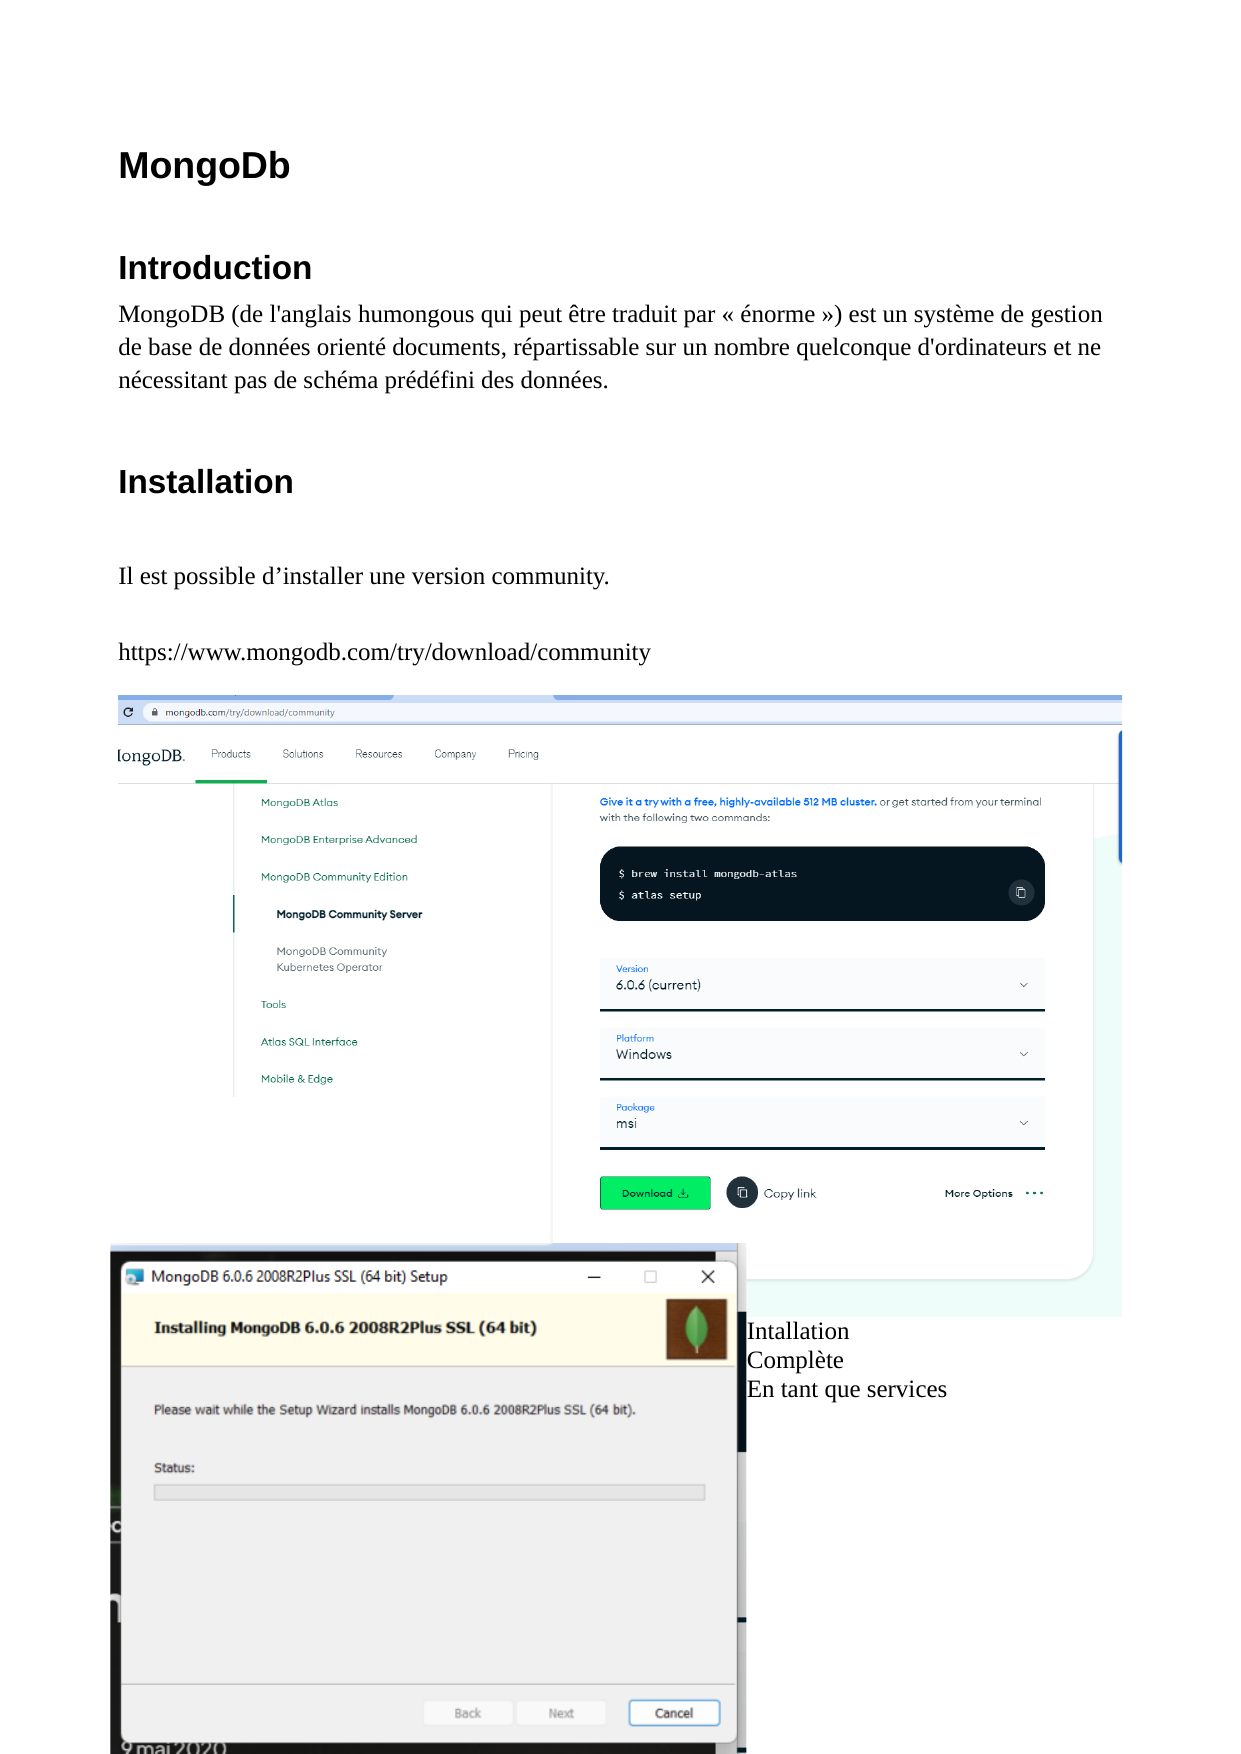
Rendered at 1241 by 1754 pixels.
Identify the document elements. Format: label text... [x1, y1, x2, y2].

subtitle Installation [118, 462, 1122, 501]
text https://www.mongodb.com/try/download/community [118, 637, 1122, 666]
text MongoDB (de l'anglais humongous qui peut être traduit par « énorme ») est un système de gestion de base de données orienté documents, répartissable sur un nombre quelconque d'ordinateurs et ne nécessitant pas de schéma prédéfini des données. [118, 299, 1122, 394]
text Intallation [747, 1317, 1122, 1345]
subtitle Introduction [118, 248, 1122, 287]
text Complète [747, 1345, 1122, 1374]
picture [110, 695, 1123, 1754]
text En tant que services [747, 1374, 1122, 1402]
subtitle MongoDb [118, 143, 1122, 186]
text Il est possible d’installer une version community. [118, 561, 1122, 590]
